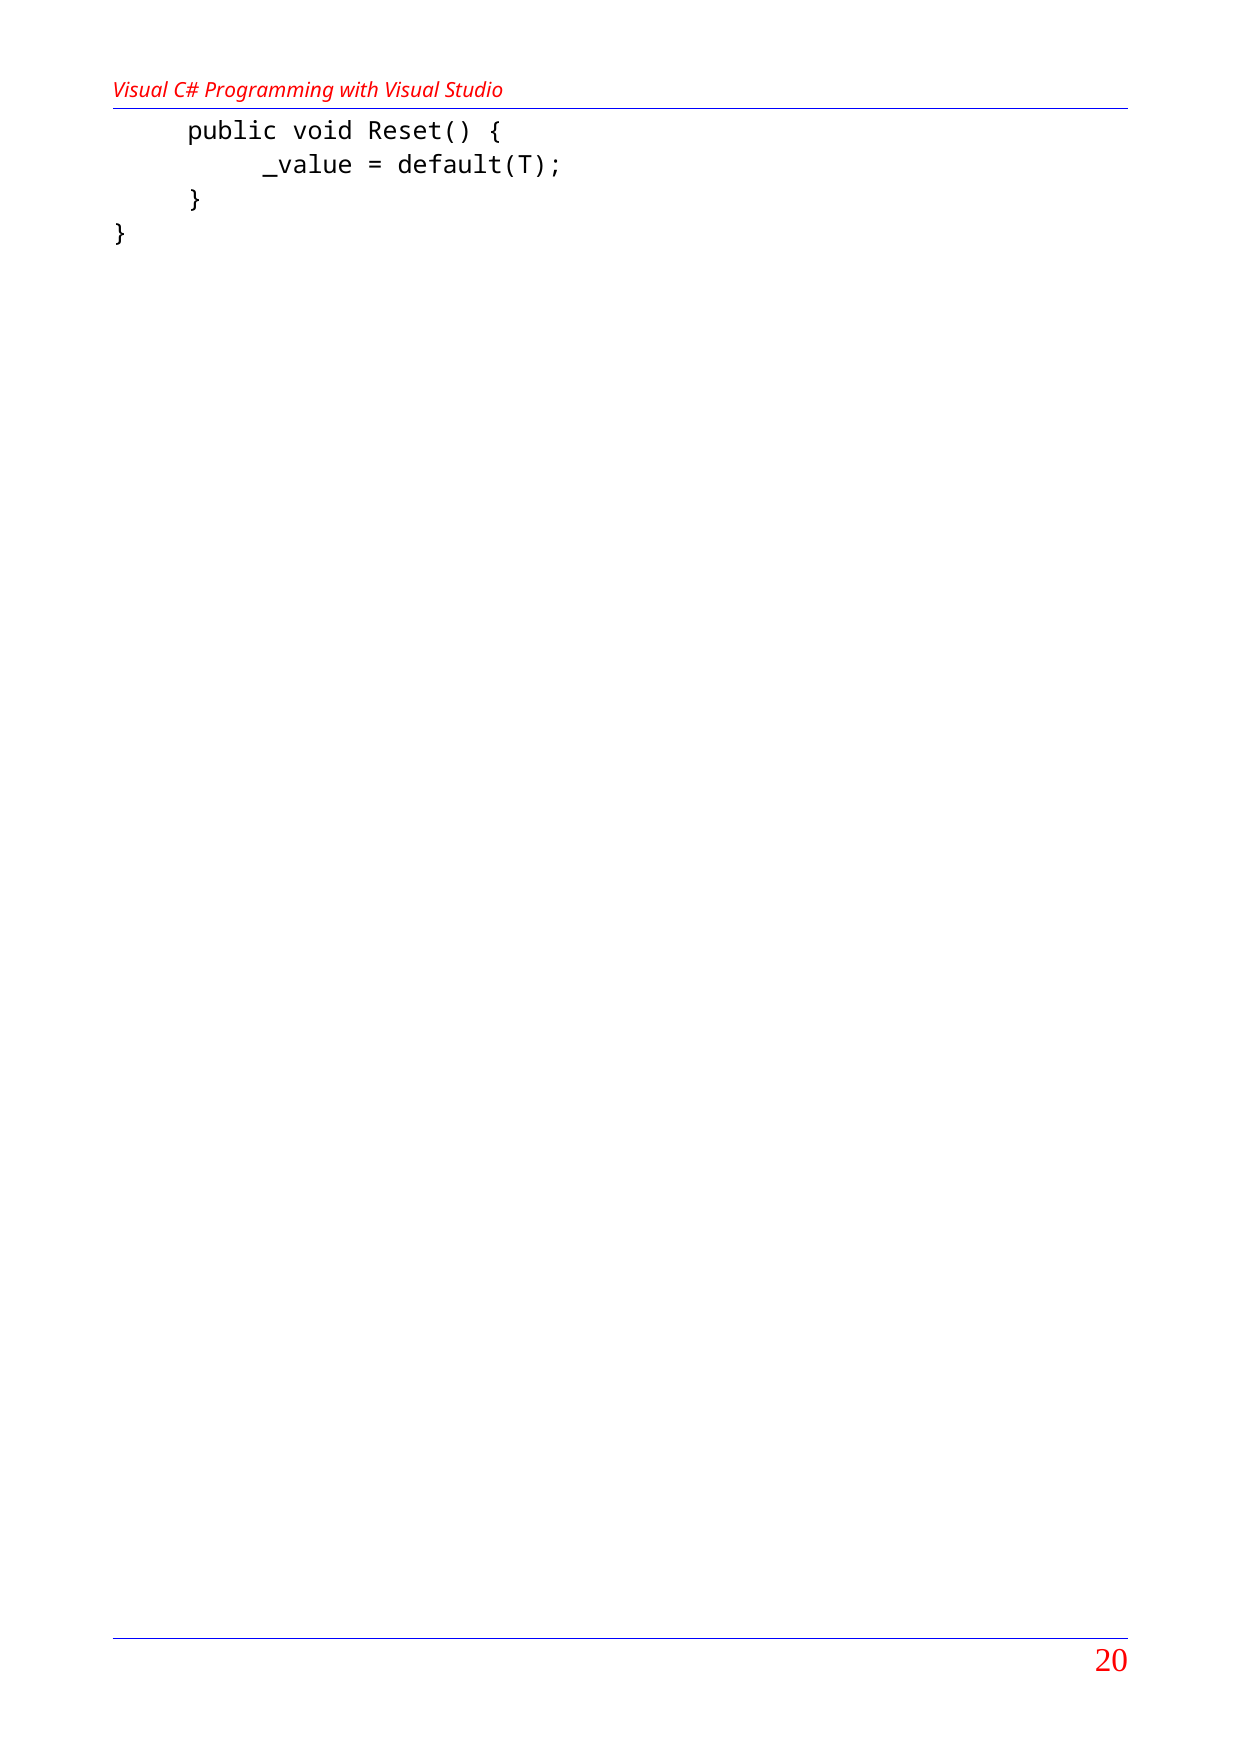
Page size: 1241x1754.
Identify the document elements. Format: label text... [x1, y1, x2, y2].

text } [112, 181, 1128, 215]
text } [112, 215, 1128, 249]
text public void Reset() { [112, 112, 1128, 147]
text _value = default(T); [112, 147, 1128, 181]
